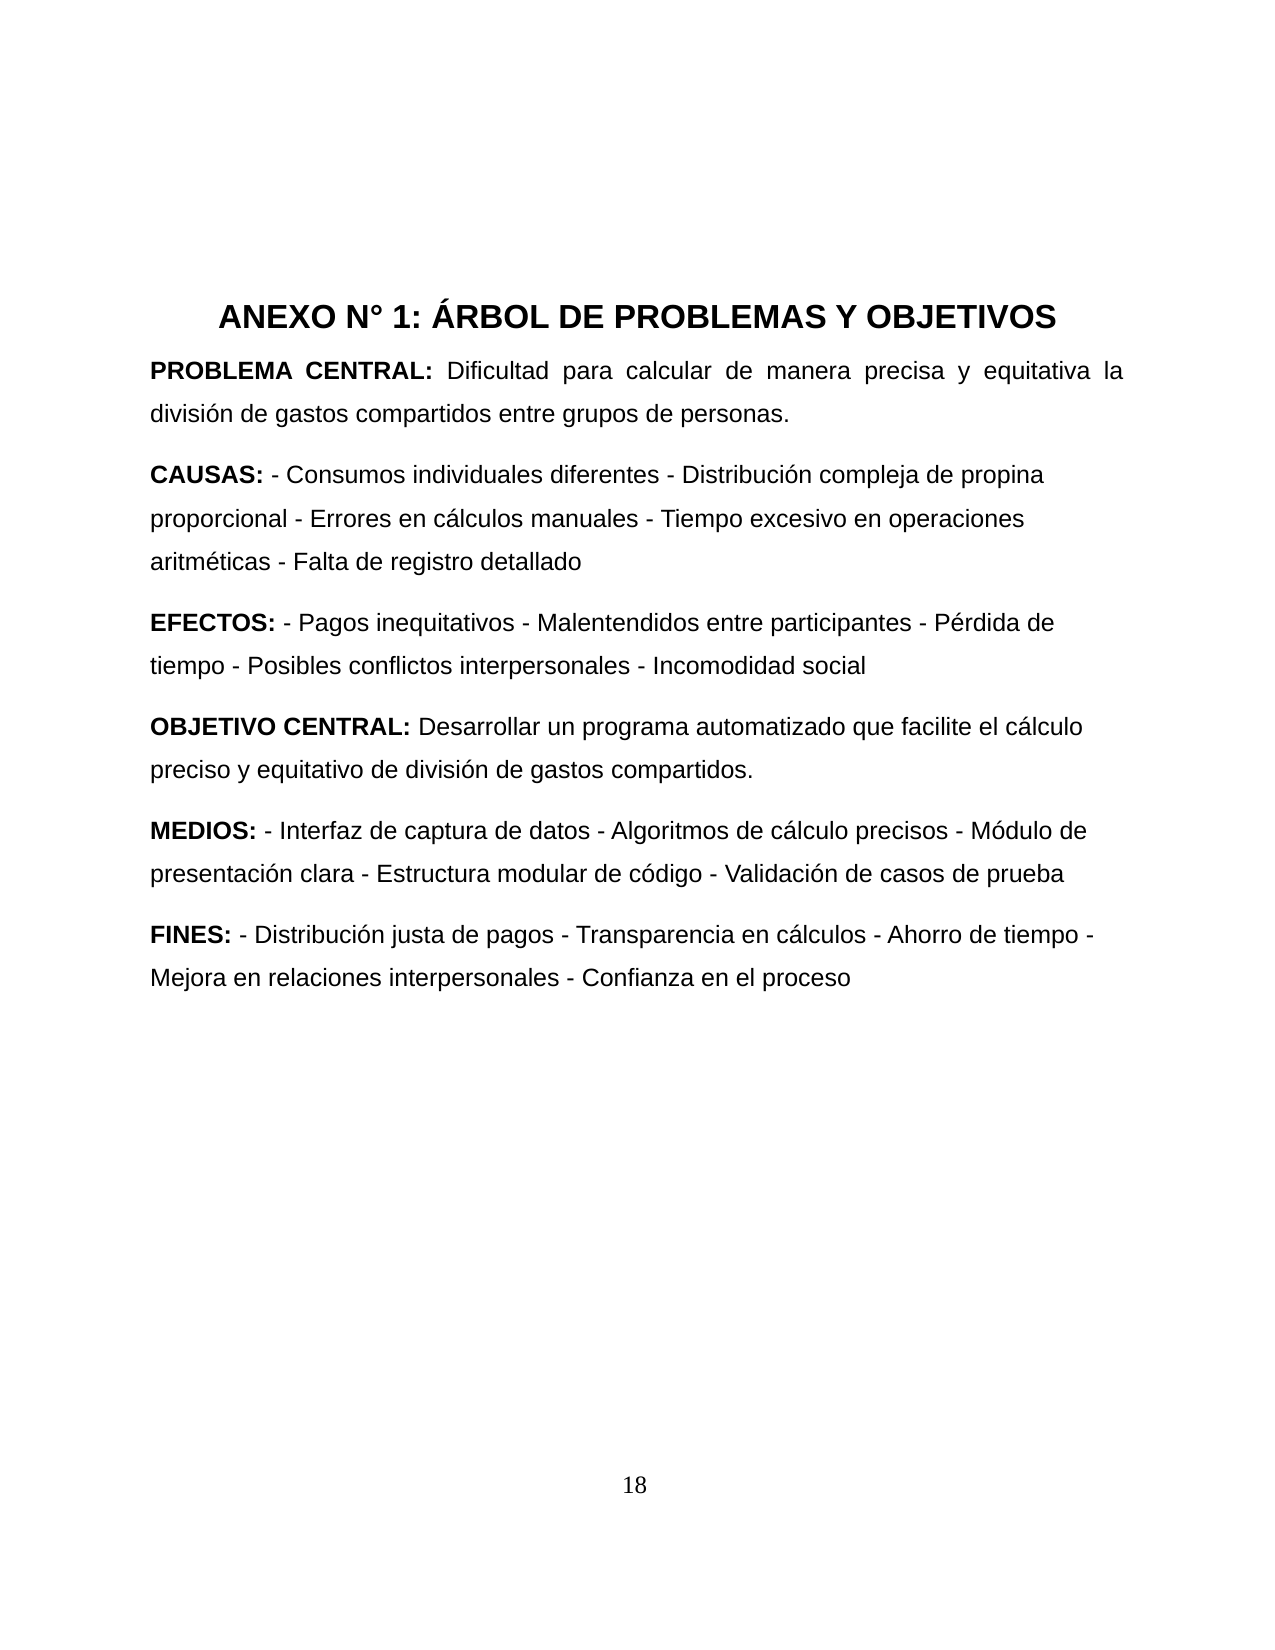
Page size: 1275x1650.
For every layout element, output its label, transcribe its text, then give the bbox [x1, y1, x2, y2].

text OBJETIVO CENTRAL: Desarrollar un programa automatizado que facilite el cálculo preciso y equitativo de división de gastos compartidos. [150, 712, 1125, 784]
text FINES: - Distribución justa de pagos - Transparencia en cálculos - Ahorro de tiempo - Mejora en relaciones interpersonales - Confianza en el proceso [150, 920, 1125, 992]
text CAUSAS: - Consumos individuales diferentes - Distribución compleja de propina proporcional - Errores en cálculos manuales - Tiempo excesivo en operaciones aritméticas - Falta de registro detallado [150, 461, 1125, 576]
text PROBLEMA CENTRAL: Dificultad para calcular de manera precisa y equitativa la división de gastos compartidos entre grupos de personas. [150, 356, 1125, 428]
text EFECTOS: - Pagos inequitativos - Malentendidos entre participantes - Pérdida de tiempo - Posibles conflictos interpersonales - Incomodidad social [150, 608, 1125, 680]
text MEDIOS: - Interfaz de captura de datos - Algoritmos de cálculo precisos - Módulo de presentación clara - Estructura modular de código - Validación de casos de prueba [150, 816, 1125, 888]
subtitle ANEXO N° 1: ÁRBOL DE PROBLEMAS Y OBJETIVOS [150, 297, 1125, 335]
